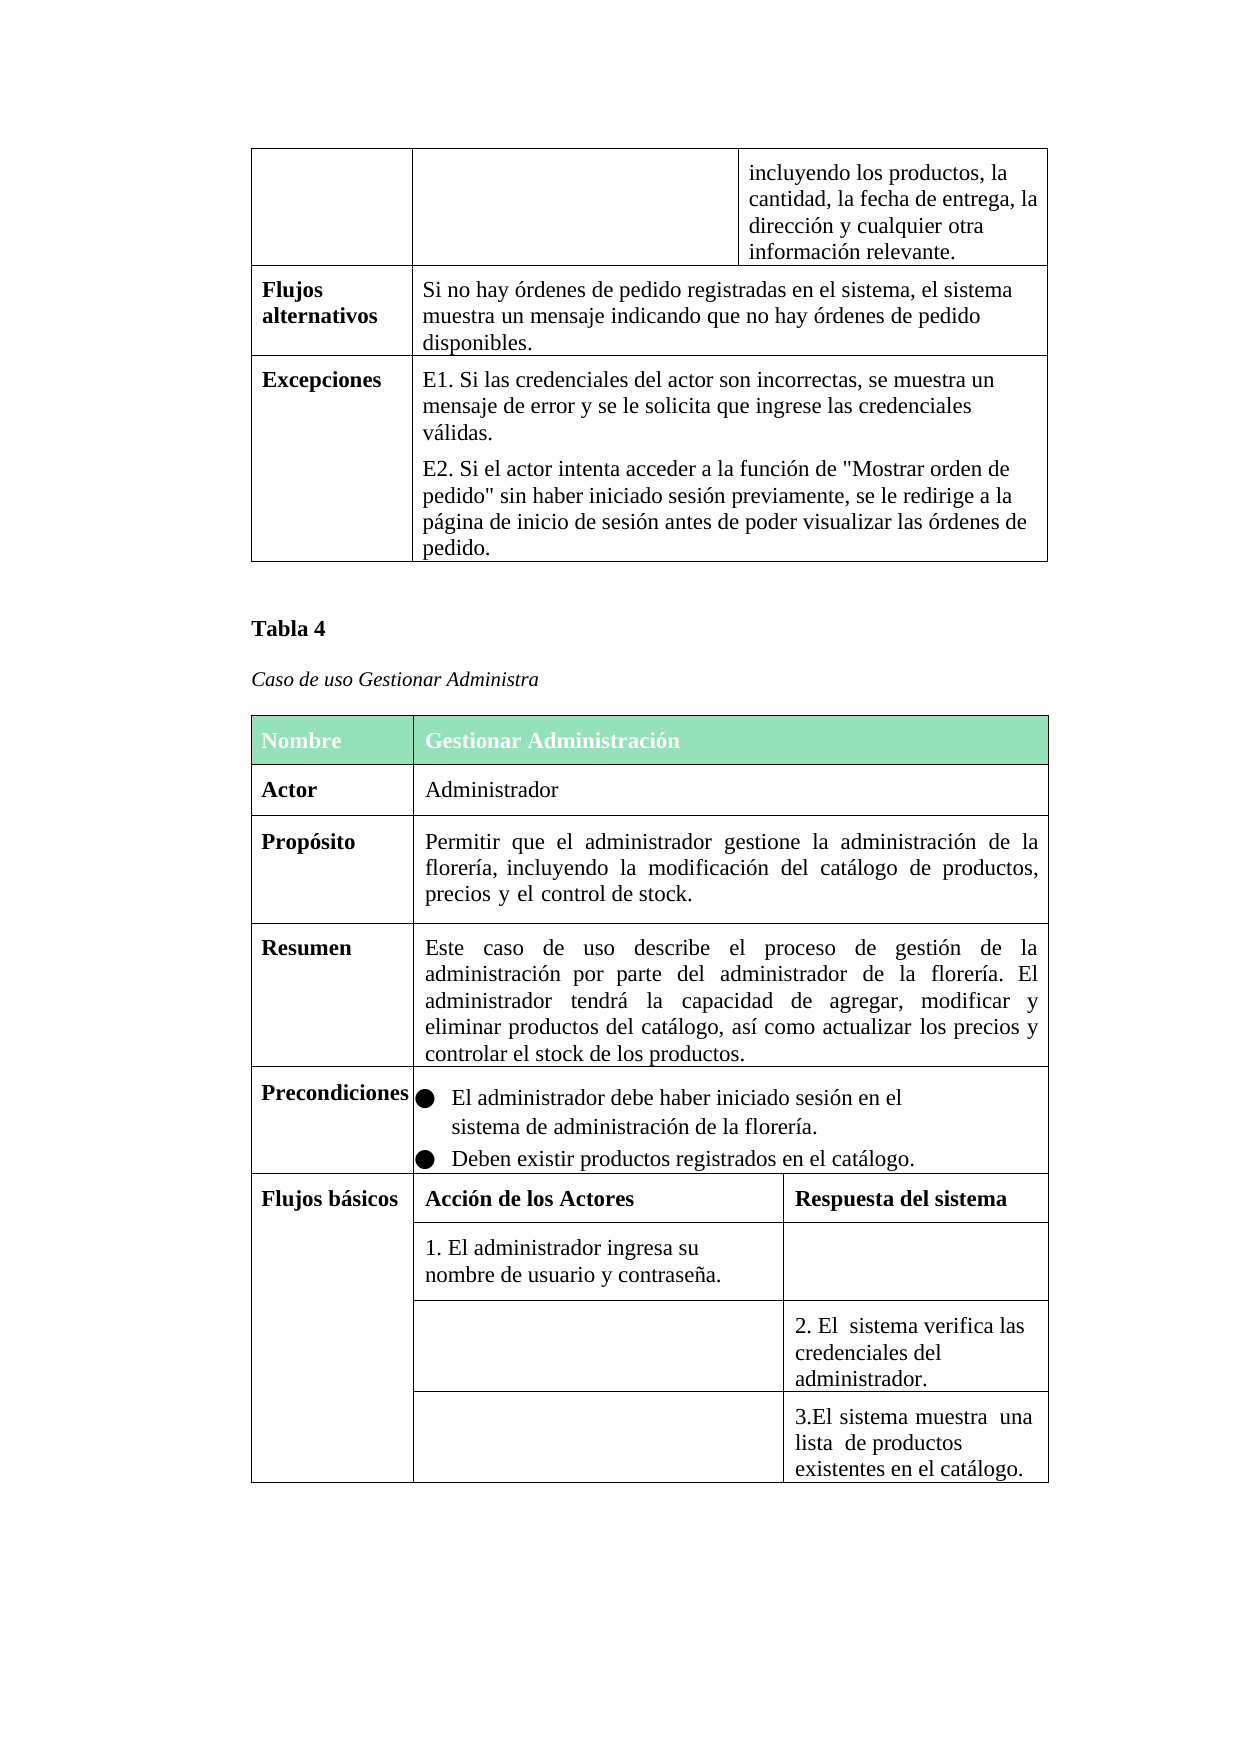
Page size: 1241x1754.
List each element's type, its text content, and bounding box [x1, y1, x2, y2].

table_cell El administrador debe haber iniciado sesión en el sistema de administración de la florería. Deben existir productos registrados en el catálogo. [414, 1067, 1048, 1173]
table_cell Resumen [252, 924, 413, 1066]
table_cell E1. Si las credenciales del actor son incorrectas, se muestra un mensaje de error y se le solicita que ingrese las credenciales válidas. E2. Si el actor intenta acceder a la función de "Mostrar orden de pedido" sin haber iniciado sesión previamente, se le redirige a la página de inicio de sesión antes de poder visualizar las órdenes de pedido. [413, 356, 1047, 561]
table_cell [414, 1301, 783, 1391]
table_cell Este caso de uso describe el proceso de gestión de la administración por parte del administrador de la florería. El administrador tendrá la capacidad de agregar, modificar y eliminar productos del catálogo, así como actualizar los precios y controlar el stock de los productos. [414, 924, 1048, 1066]
table_header Gestionar Administración [414, 716, 1048, 764]
table_cell Respuesta del sistema [784, 1174, 1048, 1222]
table_header Nombre [252, 716, 413, 764]
table_cell 2. El sistema verifica las credenciales del administrador. [784, 1301, 1048, 1391]
text Tabla 4 [251, 614, 1063, 641]
table_cell Permitir que el administrador gestione la administración de la florería, incluyendo la modificación del catálogo de productos, precios y el control de stock. [414, 816, 1048, 922]
table_cell Flujos alternativos [252, 266, 412, 355]
table_cell Precondiciones [252, 1067, 413, 1173]
table_cell [413, 149, 738, 264]
table_cell incluyendo los productos, la cantidad, la fecha de entrega, la dirección y cualquier otra información relevante. [739, 149, 1047, 264]
table_cell 3.El sistema muestra una lista de productos existentes en el catálogo. [784, 1392, 1048, 1482]
table_cell Propósito [252, 816, 413, 922]
table_cell Excepciones [252, 356, 412, 561]
table_cell Administrador [414, 765, 1048, 815]
table_cell [414, 1392, 783, 1482]
text Caso de uso Gestionar Administra [251, 667, 1063, 691]
table_cell [784, 1223, 1048, 1300]
table_cell Si no hay órdenes de pedido registradas en el sistema, el sistema muestra un mensaje indicando que no hay órdenes de pedido disponibles. [413, 266, 1047, 355]
table_cell Flujos básicos [252, 1174, 413, 1482]
table_cell Acción de los Actores [414, 1174, 783, 1222]
table_cell Actor [252, 765, 413, 815]
table_cell 1. El administrador ingresa su nombre de usuario y contraseña. [414, 1223, 783, 1300]
